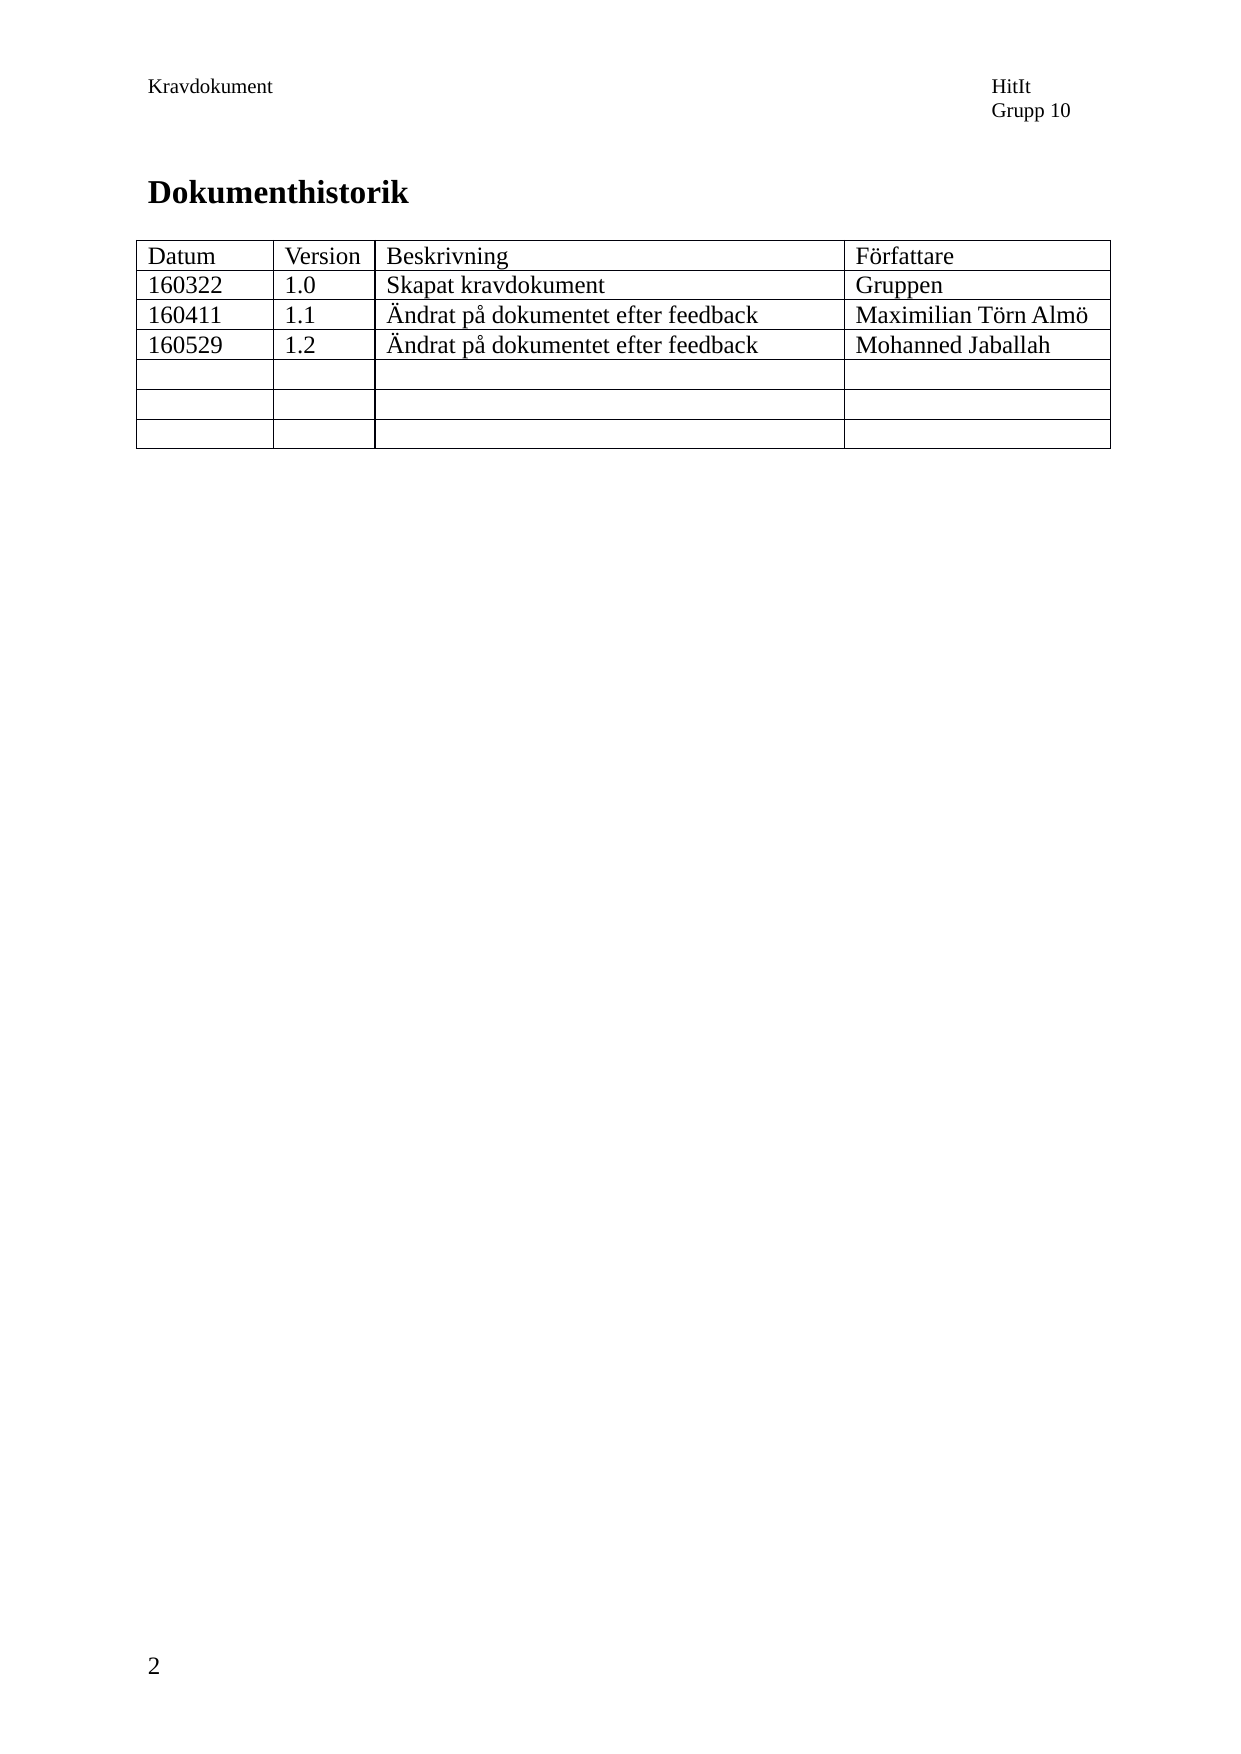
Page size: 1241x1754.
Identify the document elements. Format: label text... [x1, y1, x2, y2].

table_cell [274, 420, 374, 448]
table_cell [845, 420, 1110, 448]
table_cell Ändrat på dokumentet efter feedback [376, 300, 844, 329]
table_cell [274, 390, 374, 418]
table_cell [376, 390, 844, 418]
table_cell Mohanned Jaballah [845, 330, 1110, 359]
table_cell 160529 [137, 330, 273, 359]
table_cell 1,2 [274, 330, 374, 359]
table_cell [274, 360, 374, 389]
table_cell Maximilian Törn Almö [845, 300, 1110, 329]
table_cell 160411 [137, 300, 273, 329]
table_header Författare [845, 241, 1110, 269]
table_cell [137, 360, 273, 389]
table_cell [845, 390, 1110, 418]
subtitle Dokumenthistorik [148, 173, 1093, 211]
table_header Datum [137, 241, 273, 269]
table_cell [137, 390, 273, 418]
table_header Beskrivning [376, 241, 844, 269]
table_cell 1.1 [274, 300, 374, 329]
table_cell 160322 [137, 271, 273, 299]
table_cell 1.0 [274, 271, 374, 299]
table_cell [137, 420, 273, 448]
table_cell Skapat kravdokument [376, 271, 844, 299]
table_cell [376, 360, 844, 389]
table_cell Gruppen [845, 271, 1110, 299]
table_header Version [274, 241, 374, 269]
table_cell Ändrat på dokumentet efter feedback [376, 330, 844, 359]
table_cell [376, 420, 844, 448]
table_cell [845, 360, 1110, 389]
